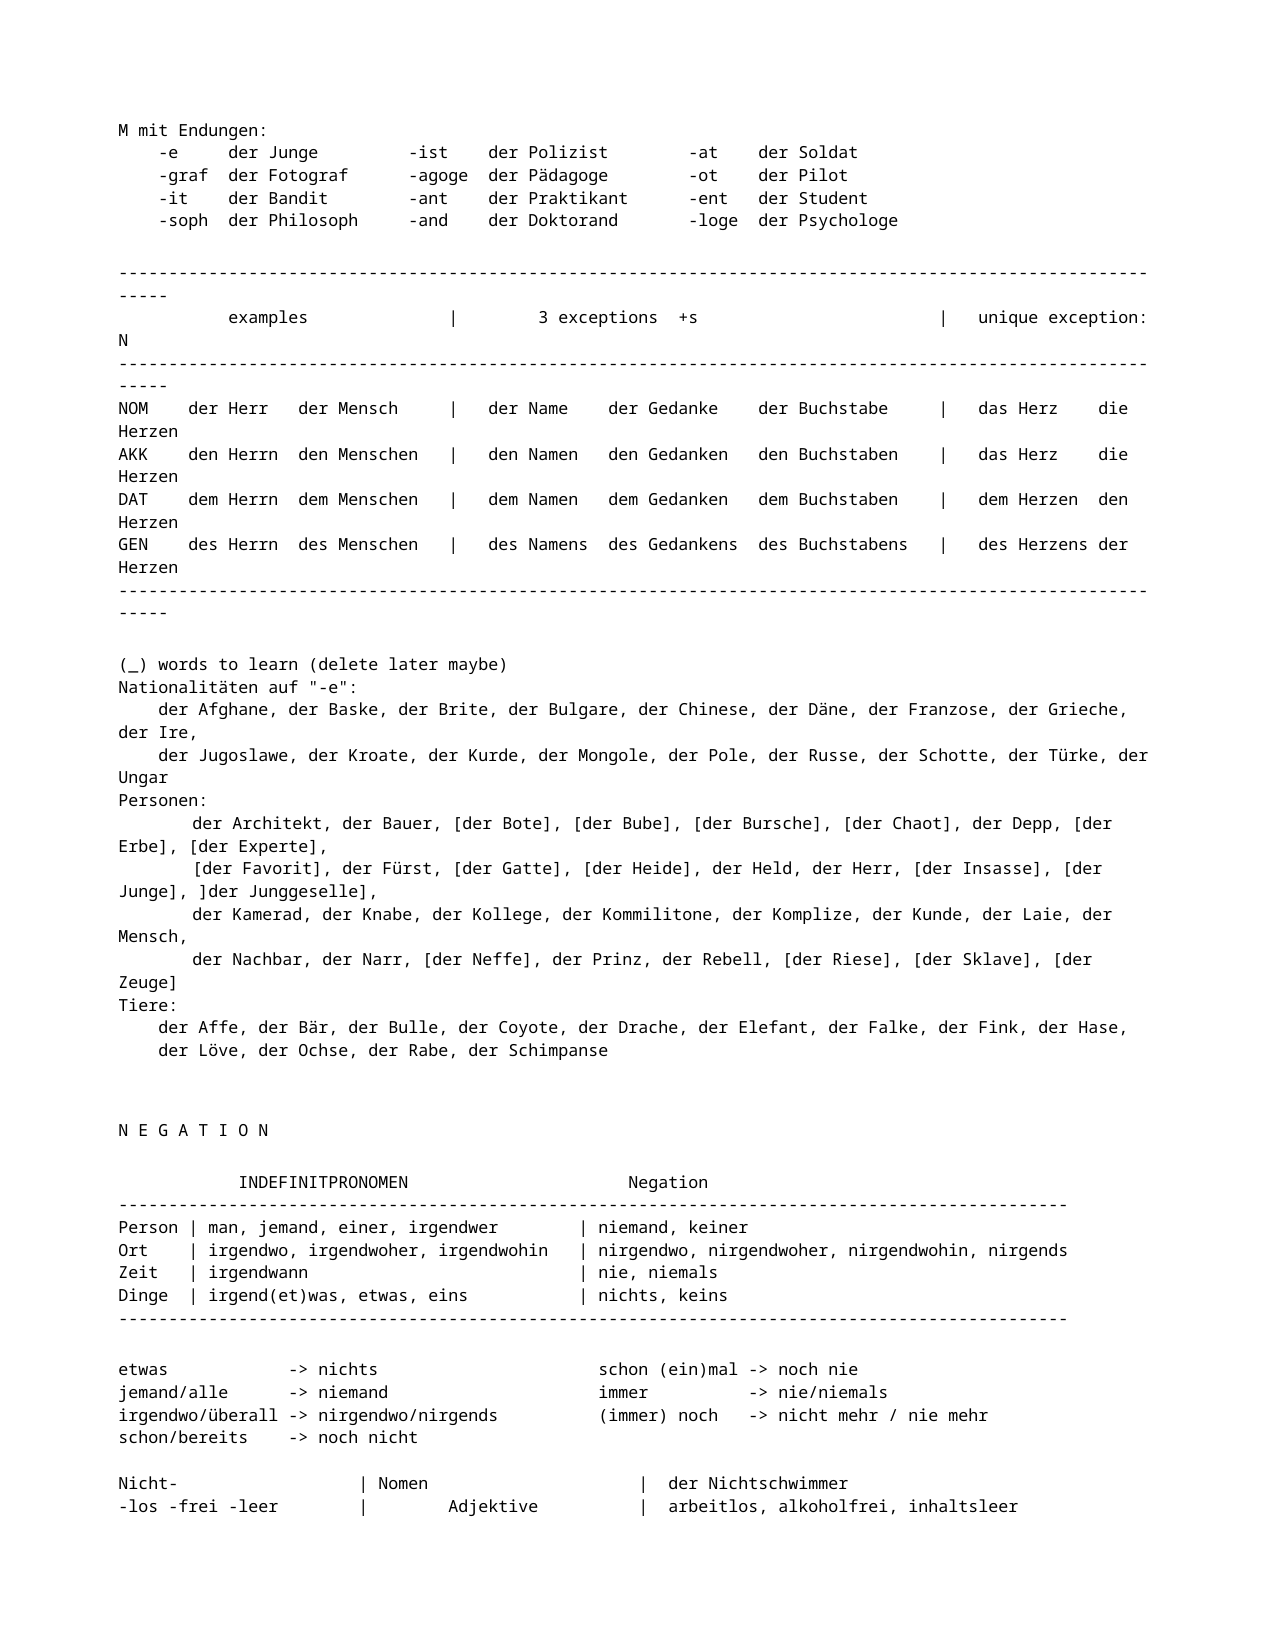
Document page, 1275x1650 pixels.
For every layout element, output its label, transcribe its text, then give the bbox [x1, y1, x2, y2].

text [der Favorit], der Fürst, [der Gatte], [der Heide], der Held, der Herr, [der Insasse], [der Junge], ]der Junggeselle], [118, 857, 1157, 902]
text der Afghane, der Baske, der Brite, der Bulgare, der Chinese, der Däne, der Franzose, der Grieche, der Ire, [118, 698, 1157, 743]
text Person | man, jemand, einer, irgendwer | niemand, keiner [118, 1216, 1157, 1238]
text etwas -> nichts schon (ein)mal -> noch nie [118, 1358, 1157, 1381]
text ------------------------------------------------------------------------------------------------------------ [118, 578, 1157, 624]
text AKK den Herrn den Menschen | den Namen den Gedanken den Buchstaben | das Herz die Herzen [118, 442, 1157, 487]
text Dinge | irgend(et)was, etwas, eins | nichts, keins [118, 1284, 1157, 1306]
text schon/bereits -> noch nicht [118, 1426, 1157, 1449]
text M mit Endungen: [118, 118, 1157, 141]
text ----------------------------------------------------------------------------------------------- [118, 1306, 1157, 1329]
text Ort | irgendwo, irgendwoher, irgendwohin | nirgendwo, nirgendwoher, nirgendwohin, nirgends [118, 1238, 1157, 1261]
text -graf der Fotograf -agoge der Pädagoge -ot der Pilot [118, 163, 1157, 186]
text -e der Junge -ist der Polizist -at der Soldat [118, 141, 1157, 163]
text N E G A T I O N [118, 1119, 1157, 1141]
text der Jugoslawe, der Kroate, der Kurde, der Mongole, der Pole, der Russe, der Schotte, der Türke, der Ungar [118, 743, 1157, 789]
text -los -frei -leer | Adjektive | arbeitlos, alkoholfrei, inhaltsleer [118, 1494, 1157, 1517]
text -soph der Philosoph -and der Doktorand -loge der Psychologe [118, 209, 1157, 232]
text der Löve, der Ochse, der Rabe, der Schimpanse [118, 1038, 1157, 1061]
text examples | 3 exceptions +s | unique exception: N [118, 306, 1157, 351]
text ----------------------------------------------------------------------------------------------- [118, 1193, 1157, 1216]
text der Kamerad, der Knabe, der Kollege, der Kommilitone, der Komplize, der Kunde, der Laie, der Mensch, [118, 902, 1157, 948]
text der Affe, der Bär, der Bulle, der Coyote, der Drache, der Elefant, der Falke, der Fink, der Hase, [118, 1016, 1157, 1038]
text -it der Bandit -ant der Praktikant -ent der Student [118, 186, 1157, 209]
text Nicht- | Nomen | der Nichtschwimmer [118, 1471, 1157, 1494]
text jemand/alle -> niemand immer -> nie/niemals [118, 1381, 1157, 1403]
text ------------------------------------------------------------------------------------------------------------ [118, 260, 1157, 306]
text der Nachbar, der Narr, [der Neffe], der Prinz, der Rebell, [der Riese], [der Sklave], [der Zeuge] [118, 948, 1157, 993]
text Zeit | irgendwann | nie, niemals [118, 1261, 1157, 1284]
text ------------------------------------------------------------------------------------------------------------ [118, 351, 1157, 397]
text DAT dem Herrn dem Menschen | dem Namen dem Gedanken dem Buchstaben | dem Herzen den Herzen [118, 487, 1157, 533]
text irgendwo/überall -> nirgendwo/nirgends (immer) noch -> nicht mehr / nie mehr [118, 1403, 1157, 1426]
text Personen: [118, 789, 1157, 811]
text Nationalitäten auf "-e": [118, 675, 1157, 698]
text GEN des Herrn des Menschen | des Namens des Gedankens des Buchstabens | des Herzens der Herzen [118, 533, 1157, 578]
text Tiere: [118, 993, 1157, 1016]
text INDEFINITPRONOMEN Negation [118, 1170, 1157, 1193]
text NOM der Herr der Mensch | der Name der Gedanke der Buchstabe | das Herz die Herzen [118, 397, 1157, 442]
text (_) words to learn (delete later maybe) [118, 652, 1157, 675]
text der Architekt, der Bauer, [der Bote], [der Bube], [der Bursche], [der Chaot], der Depp, [der Erbe], [der Experte], [118, 811, 1157, 857]
